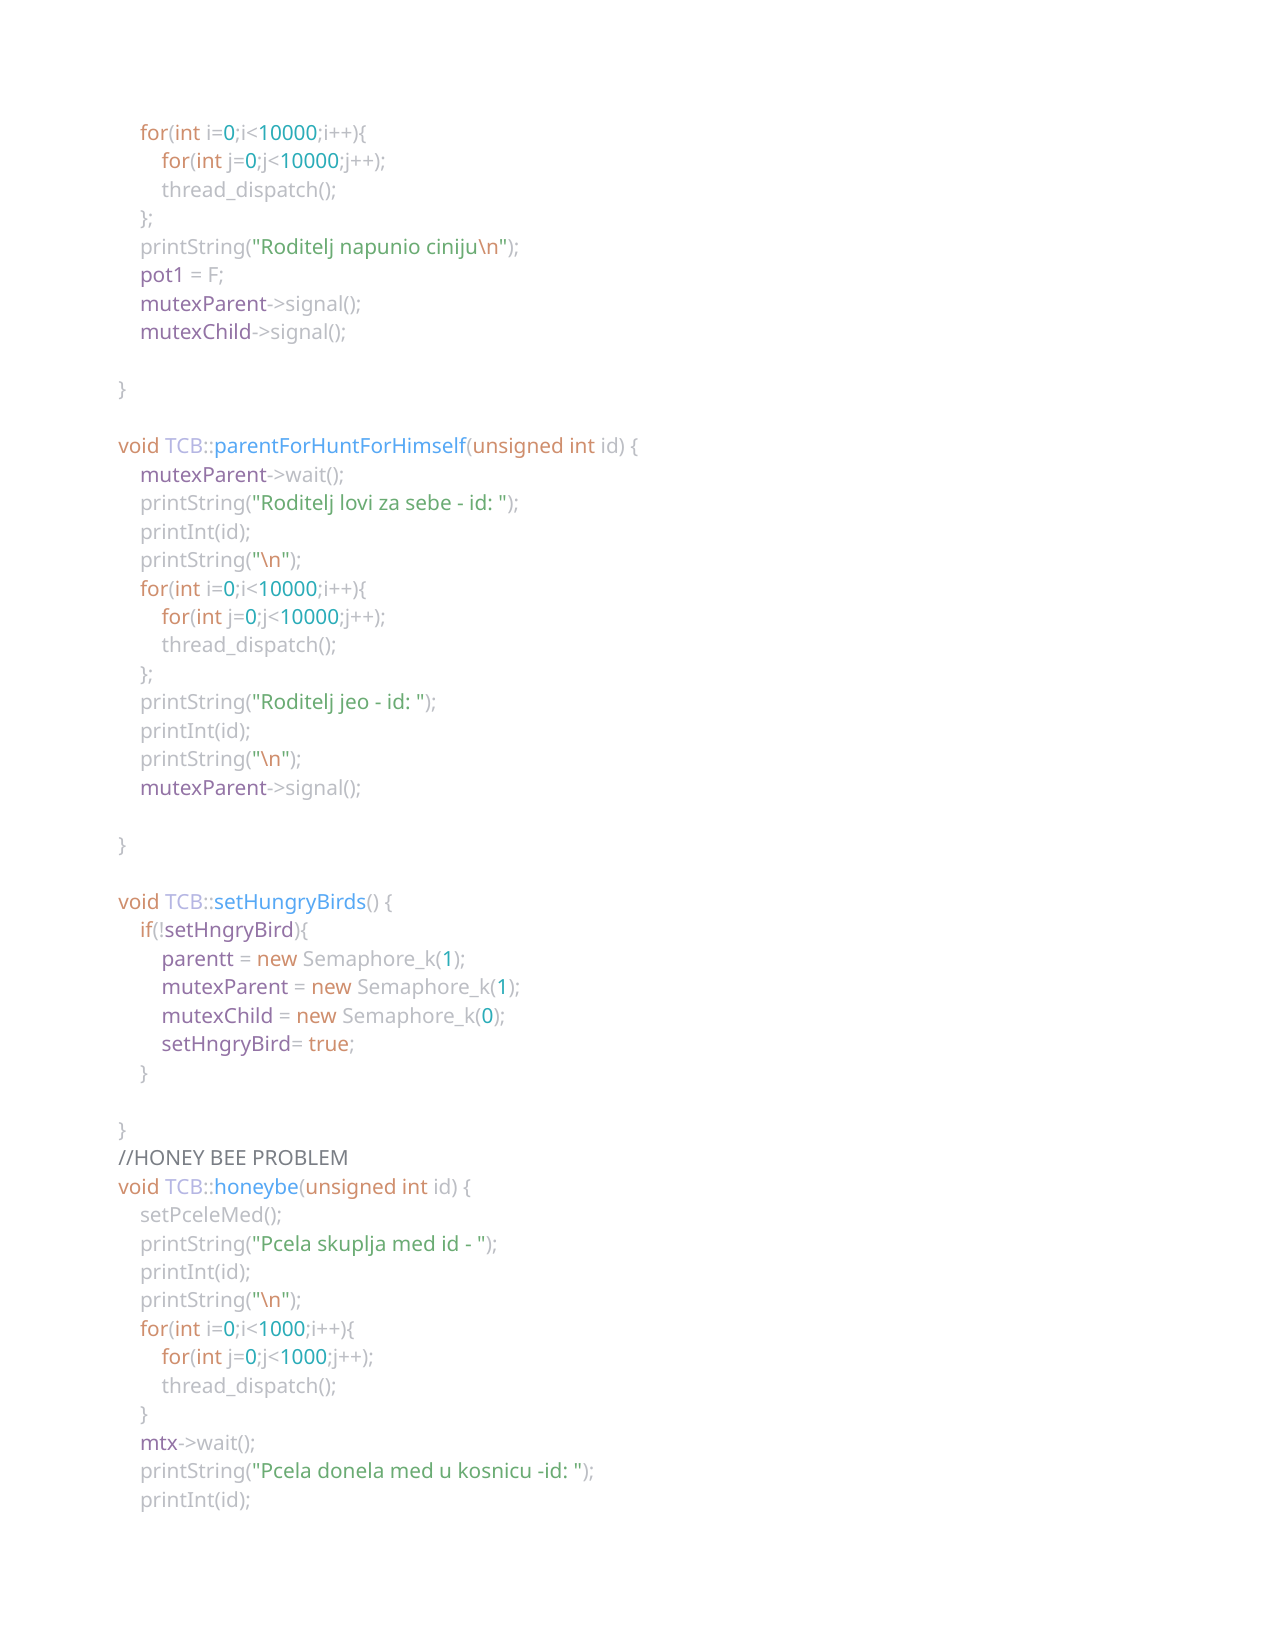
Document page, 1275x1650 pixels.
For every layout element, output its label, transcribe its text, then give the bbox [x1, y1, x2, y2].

text for(int i=0;i<10000;i++){ for(int j=0;j<10000;j++); thread_dispatch(); }; printString("Roditelj napunio ciniju\n"); pot1 = F; mutexParent->signal(); mutexChild->signal(); } void TCB::parentForHuntForHimself(unsigned int id) { mutexParent->wait(); printString("Roditelj lovi za sebe - id: "); printInt(id); printString("\n"); for(int i=0;i<10000;i++){ for(int j=0;j<10000;j++); thread_dispatch(); }; printString("Roditelj jeo - id: "); printInt(id); printString("\n"); mutexParent->signal(); } void TCB::setHungryBirds() { if(!setHngryBird){ parentt = new Semaphore_k(1); mutexParent = new Semaphore_k(1); mutexChild = new Semaphore_k(0); setHngryBird= true; } } //HONEY BEE PROBLEM void TCB::honeybe(unsigned int id) { setPceleMed(); printString("Pcela skuplja med id - "); printInt(id); printString("\n"); for(int i=0;i<1000;i++){ for(int j=0;j<1000;j++); thread_dispatch(); } mtx->wait(); printString("Pcela donela med u kosnicu -id: "); printInt(id); [118, 118, 1157, 1513]
